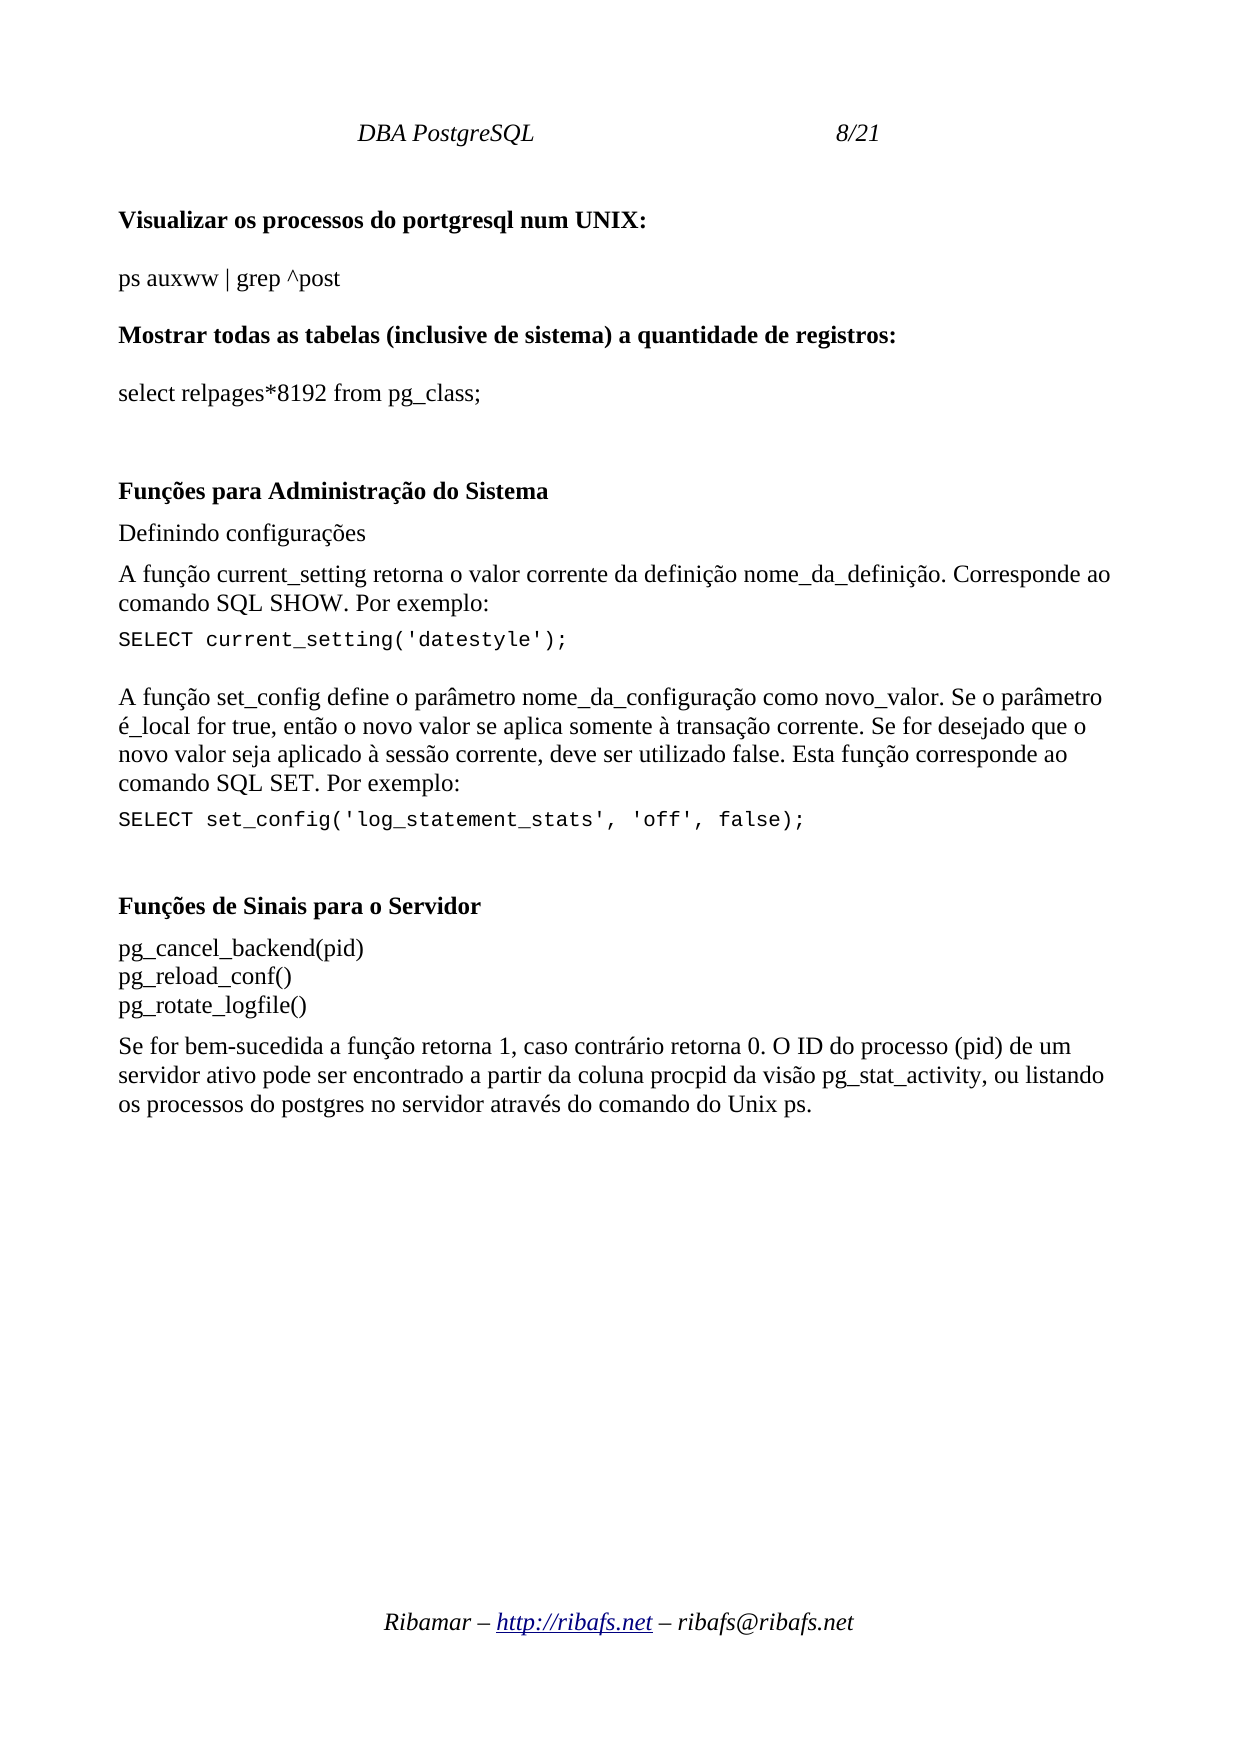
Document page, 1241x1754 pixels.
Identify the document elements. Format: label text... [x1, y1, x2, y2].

text SELECT set_config('log_statement_stats', 'off', false); [118, 809, 1122, 833]
text ps auxww | grep ^post [118, 263, 1122, 291]
text Se for bem-sucedida a função retorna 1, caso contrário retorna 0. O ID do processo (pid) de um servidor ativo pode ser encontrado a partir da coluna procpid da visão pg_stat_activity, ou listando os processos do postgres no servidor através do comando do Unix ps. [118, 1031, 1122, 1118]
text A função set_config define o parâmetro nome_da_configuração como novo_valor. Se o parâmetro é_local for true, então o novo valor se aplica somente à transação corrente. Se for desejado que o novo valor seja aplicado à sessão corrente, deve ser utilizado false. Esta função corresponde ao comando SQL SET. Por exemplo: [118, 682, 1122, 797]
text Definindo configurações [118, 518, 1122, 546]
text pg_cancel_backend(pid) pg_reload_conf() pg_rotate_logfile() [118, 933, 1122, 1019]
text Visualizar os processos do portgresql num UNIX: [118, 205, 1122, 234]
text SELECT current_setting('datestyle'); [118, 629, 1122, 652]
text Funções para Administração do Sistema [118, 476, 1122, 505]
text Mostrar todas as tabelas (inclusive de sistema) a quantidade de registros: [118, 320, 1122, 349]
text select relpages*8192 from pg_class; [118, 378, 1122, 406]
text A função current_setting retorna o valor corrente da definição nome_da_definição. Corresponde ao comando SQL SHOW. Por exemplo: [118, 559, 1122, 616]
text Funções de Sinais para o Servidor [118, 863, 1122, 920]
